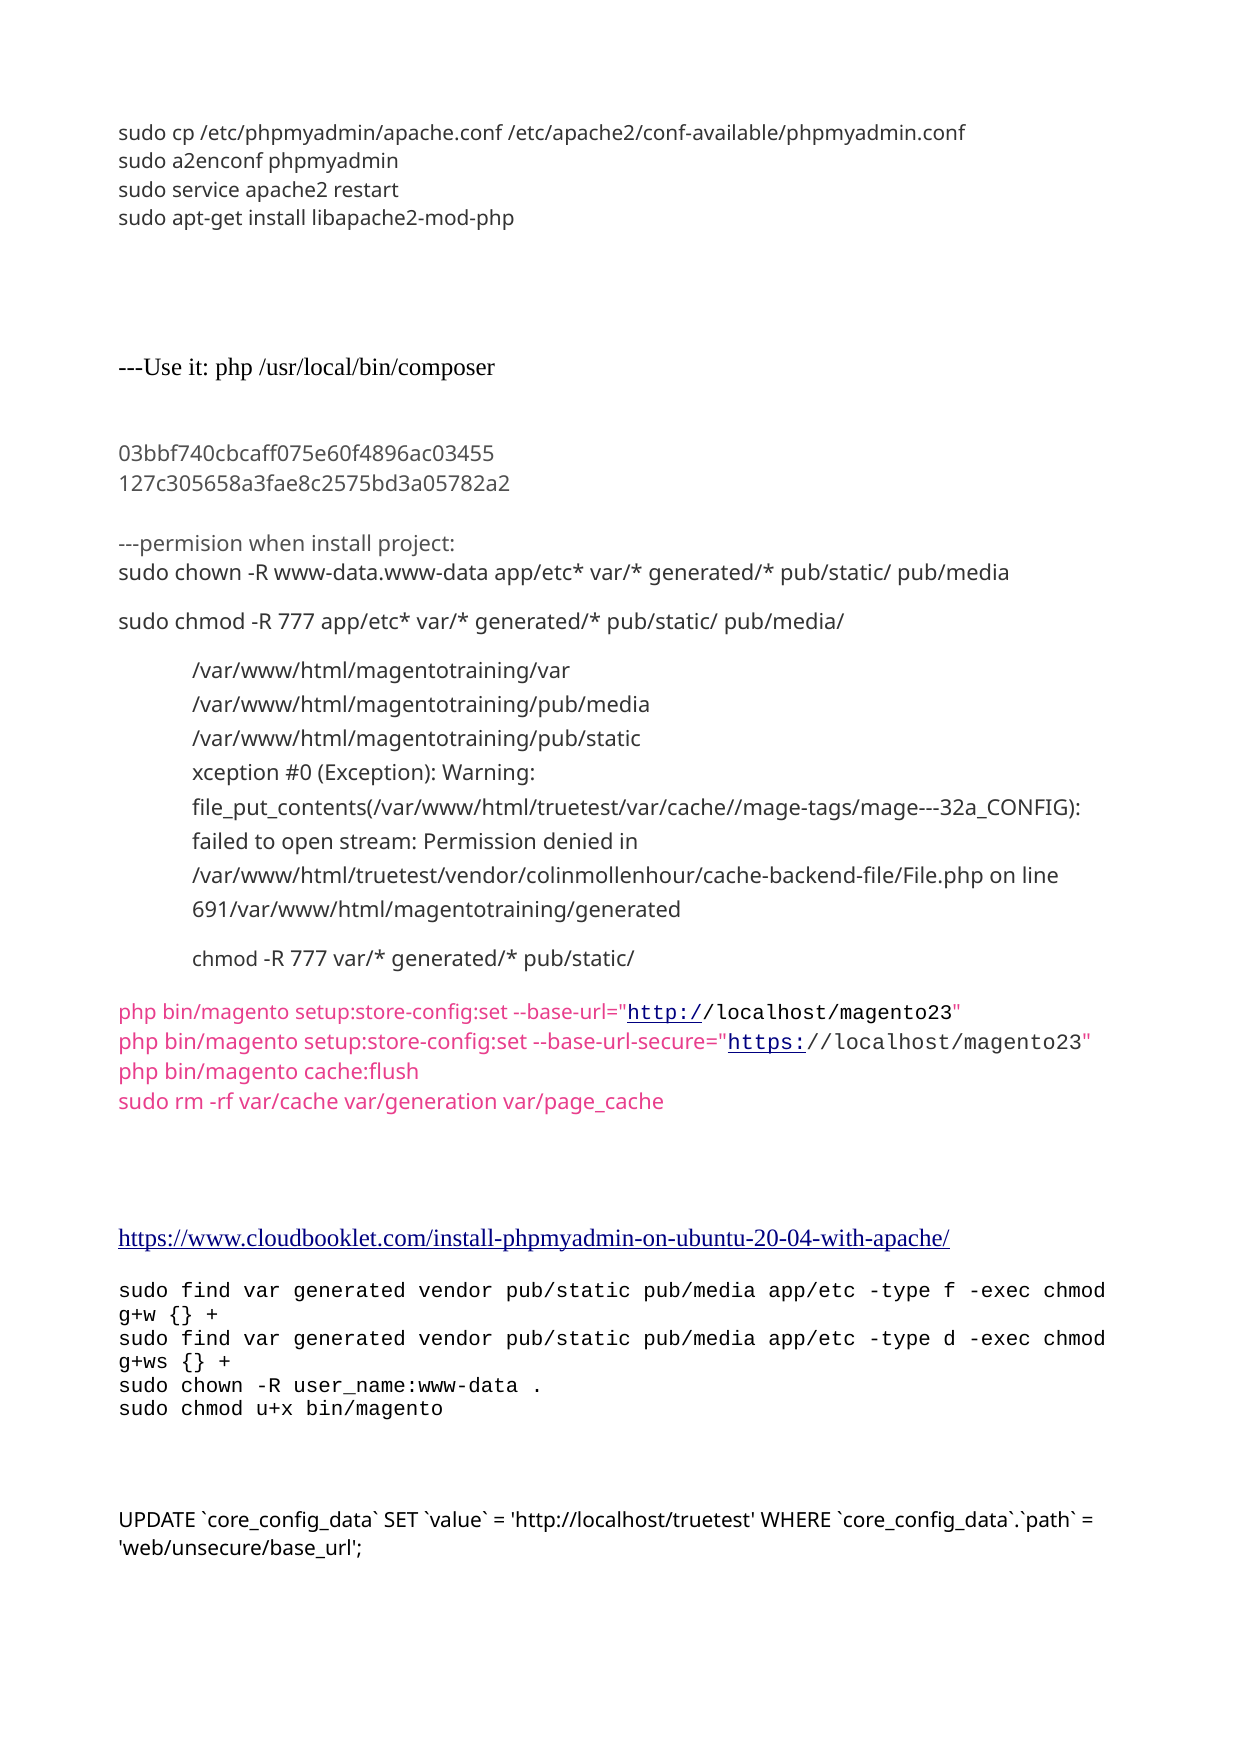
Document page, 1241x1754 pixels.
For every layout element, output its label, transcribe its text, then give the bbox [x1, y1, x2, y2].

text sudo a2enconf phpmyadmin [118, 147, 1122, 175]
list chmod -R 777 var/* generated/* pub/static/ [118, 943, 1122, 972]
text sudo find var generated vendor pub/static pub/media app/etc -type d -exec chmod g+ws {} + [118, 1327, 1122, 1375]
text 03bbf740cbcaff075e60f4896ac03455 [118, 438, 1122, 468]
list /var/www/html/magentotraining/var [118, 655, 1122, 684]
list /var/www/html/magentotraining/pub/media [118, 689, 1122, 719]
text sudo rm -rf var/cache var/generation var/page_cache [118, 1086, 1122, 1115]
text sudo apt-get install libapache2-mod-php [118, 203, 1122, 232]
text https://www.cloudbooklet.com/install-phpmyadmin-on-ubuntu-20-04-with-apache/ [118, 1223, 1122, 1251]
list /var/www/html/magentotraining/pub/static [118, 723, 1122, 753]
text sudo chmod -R 777 app/etc* var/* generated/* pub/static/ pub/media/ [118, 606, 1122, 636]
text php bin/magento cache:flush [118, 1056, 1122, 1086]
text sudo cp /etc/phpmyadmin/apache.conf /etc/apache2/conf-available/phpmyadmin.conf [118, 118, 1122, 147]
list xception #0 (Exception): Warning: file_put_contents(/var/www/html/truetest/var/cache//mage-tags/mage---32a_CONFIG): failed to open stream: Permission denied in /var/www/html/truetest/vendor/colinmollenhour/cache-backend-file/File.php on line 691/var/www/html/magentotraining/generated [118, 757, 1122, 924]
text php bin/magento setup:store-config:set --base-url="http://localhost/magento23" [118, 997, 1122, 1026]
text sudo chown -R www-data.www-data app/etc* var/* generated/* pub/static/ pub/media [118, 557, 1122, 587]
text sudo find var generated vendor pub/static pub/media app/etc -type f -exec chmod g+w {} + [118, 1280, 1122, 1327]
text sudo service apache2 restart [118, 175, 1122, 203]
text UPDATE `core_config_data` SET `value` = 'http://localhost/truetest' WHERE `core_config_data`.`path` = 'web/unsecure/base_url'; [118, 1505, 1122, 1562]
text php bin/magento setup:store-config:set --base-url-secure="https://localhost/magento23" [118, 1026, 1122, 1056]
text sudo chown -R user_name:www-data . [118, 1375, 1122, 1398]
text ---permision when install project: [118, 527, 1122, 557]
text ---Use it: php /usr/local/bin/composer [118, 352, 1122, 381]
text sudo chmod u+x bin/magento [118, 1398, 1122, 1422]
text 127c305658a3fae8c2575bd3a05782a2 [118, 468, 1122, 498]
